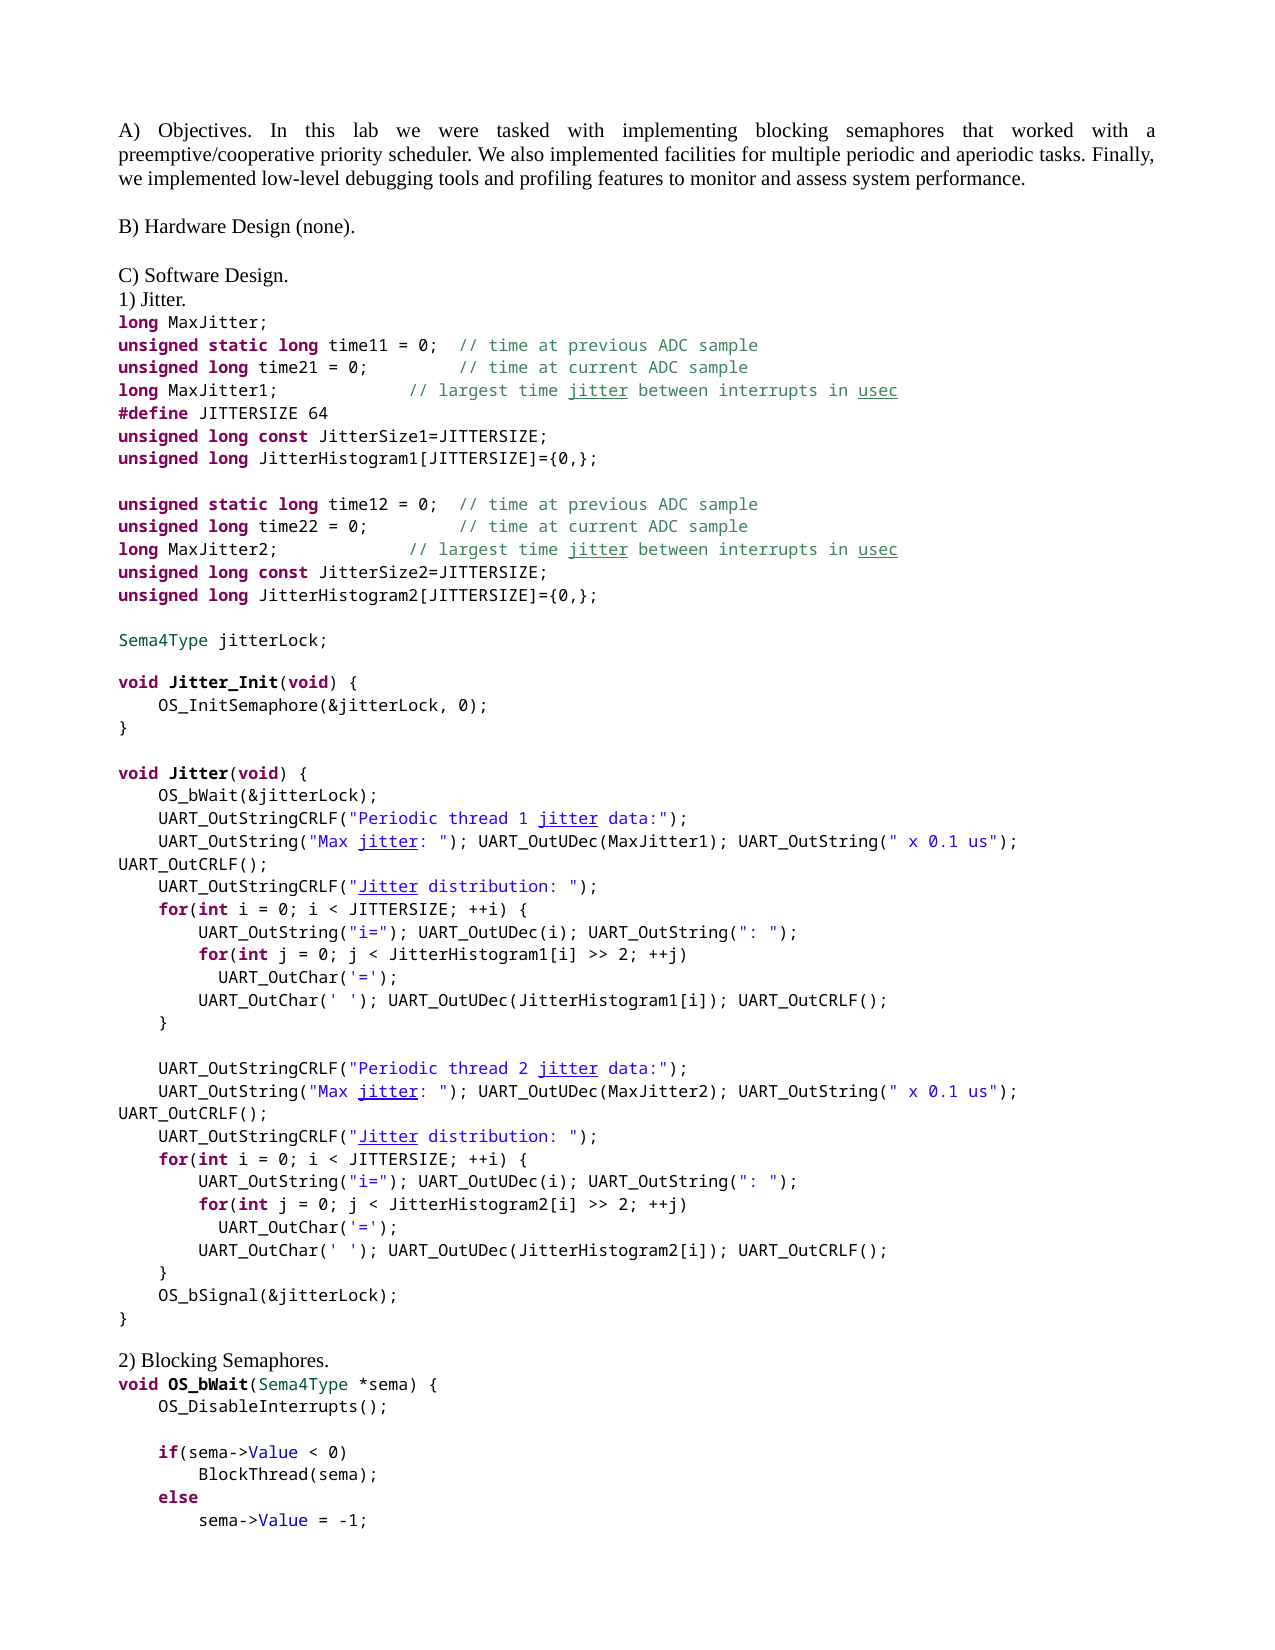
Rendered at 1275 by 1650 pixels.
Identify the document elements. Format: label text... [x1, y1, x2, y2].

text unsigned long time22 = 0; // time at current ADC sample [118, 515, 1157, 538]
text UART_OutString("i="); UART_OutUDec(i); UART_OutString(": "); [118, 1170, 1157, 1193]
text Sema4Type jitterLock; [118, 628, 1157, 651]
text void Jitter_Init(void) { [118, 670, 1157, 693]
text void Jitter(void) { [118, 761, 1157, 784]
text unsigned static long time11 = 0; // time at previous ADC sample [118, 333, 1157, 356]
text OS_InitSemaphore(&jitterLock, 0); [118, 693, 1157, 716]
text UART_OutStringCRLF("Periodic thread 2 jitter data:"); [118, 1056, 1157, 1079]
text unsigned static long time12 = 0; // time at previous ADC sample [118, 492, 1157, 515]
text long MaxJitter; [118, 311, 1157, 333]
text C) Software Design. [118, 262, 1157, 287]
text unsigned long const JitterSize1=JITTERSIZE; [118, 424, 1157, 447]
text for(int j = 0; j < JitterHistogram1[i] >> 2; ++j) [118, 943, 1157, 966]
text } [118, 1261, 1157, 1283]
text UART_OutChar('='); [118, 966, 1157, 988]
text } [118, 1011, 1157, 1034]
text OS_bWait(&jitterLock); [118, 784, 1157, 807]
text unsigned long JitterHistogram2[JITTERSIZE]={0,}; [118, 583, 1157, 606]
text B) Hardware Design (none). [118, 214, 1157, 238]
text 2) Blocking Semaphores. [118, 1348, 1157, 1372]
text UART_OutString("i="); UART_OutUDec(i); UART_OutString(": "); [118, 920, 1157, 943]
text void OS_bWait(Sema4Type *sema) { [118, 1372, 1157, 1395]
text UART_OutStringCRLF("Jitter distribution: "); [118, 875, 1157, 897]
text for(int i = 0; i < JITTERSIZE; ++i) { [118, 1147, 1157, 1170]
text A) Objectives. In this lab we were tasked with implementing blocking semaphores that worked with a preemptive/cooperative priority scheduler. We also implemented facilities for multiple periodic and aperiodic tasks. Finally, we implemented low-level debugging tools and profiling features to monitor and assess system performance. [118, 118, 1157, 190]
text } [118, 1306, 1157, 1329]
text UART_OutString("Max jitter: "); UART_OutUDec(MaxJitter2); UART_OutString(" x 0.1 us"); UART_OutCRLF(); [118, 1079, 1157, 1124]
text unsigned long const JitterSize2=JITTERSIZE; [118, 560, 1157, 583]
text BlockThread(sema); [118, 1463, 1157, 1486]
text unsigned long JitterHistogram1[JITTERSIZE]={0,}; [118, 447, 1157, 469]
text else [118, 1486, 1157, 1508]
text } [118, 716, 1157, 738]
text unsigned long time21 = 0; // time at current ADC sample [118, 356, 1157, 379]
text long MaxJitter2; // largest time jitter between interrupts in usec [118, 538, 1157, 560]
text for(int i = 0; i < JITTERSIZE; ++i) { [118, 897, 1157, 920]
text OS_DisableInterrupts(); [118, 1395, 1157, 1418]
text UART_OutChar(' '); UART_OutUDec(JitterHistogram2[i]); UART_OutCRLF(); [118, 1238, 1157, 1261]
text if(sema->Value < 0) [118, 1440, 1157, 1463]
text for(int j = 0; j < JitterHistogram2[i] >> 2; ++j) [118, 1193, 1157, 1215]
text OS_bSignal(&jitterLock); [118, 1283, 1157, 1306]
text 1) Jitter. [118, 287, 1157, 311]
text UART_OutStringCRLF("Jitter distribution: "); [118, 1124, 1157, 1147]
text UART_OutString("Max jitter: "); UART_OutUDec(MaxJitter1); UART_OutString(" x 0.1 us"); UART_OutCRLF(); [118, 829, 1157, 875]
text UART_OutChar('='); [118, 1215, 1157, 1238]
text sema->Value = -1; [118, 1508, 1157, 1531]
text UART_OutStringCRLF("Periodic thread 1 jitter data:"); [118, 807, 1157, 829]
text long MaxJitter1; // largest time jitter between interrupts in usec [118, 379, 1157, 401]
text #define JITTERSIZE 64 [118, 401, 1157, 424]
text UART_OutChar(' '); UART_OutUDec(JitterHistogram1[i]); UART_OutCRLF(); [118, 988, 1157, 1011]
